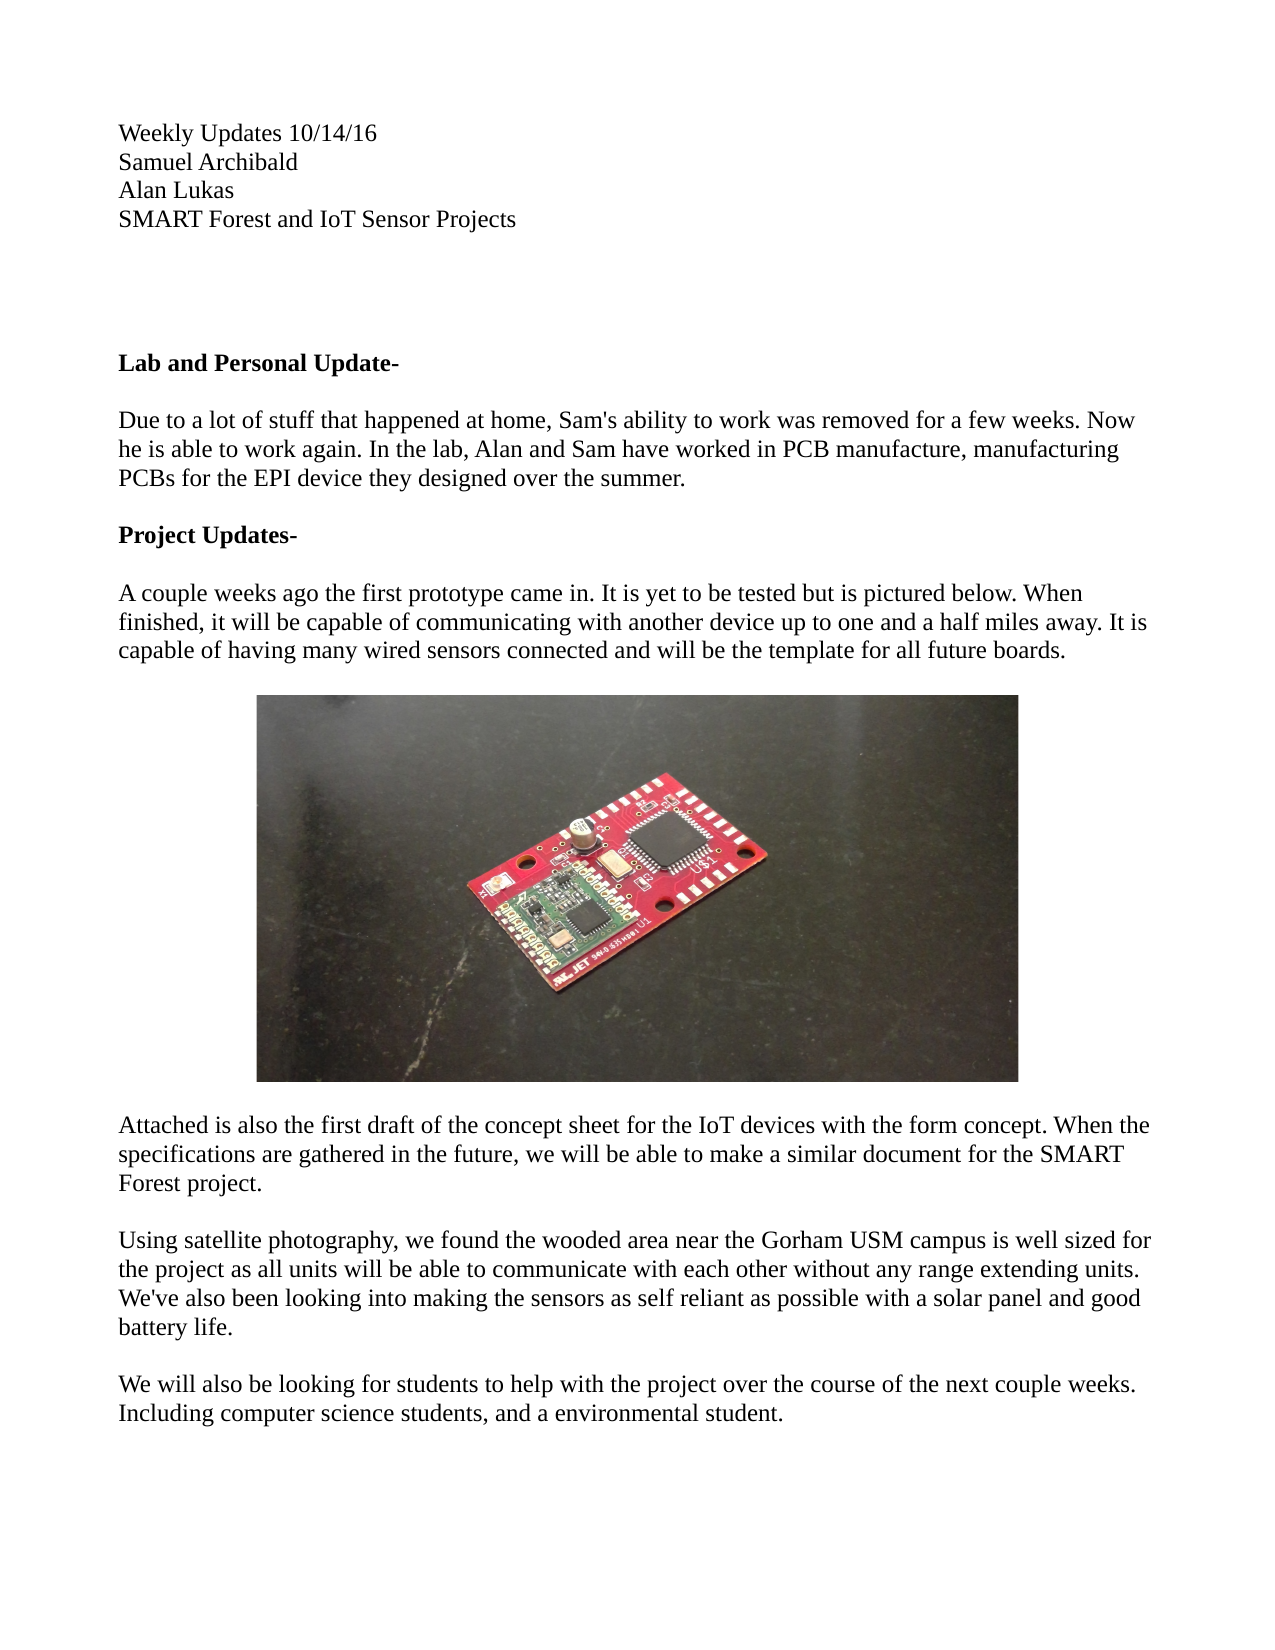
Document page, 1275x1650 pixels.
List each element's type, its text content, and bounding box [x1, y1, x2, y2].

text Weekly Updates 10/14/16 [118, 118, 1157, 147]
text A couple weeks ago the first prototype came in. It is yet to be tested but is pictured below. When finished, it will be capable of communicating with another device up to one and a half miles away. It is capable of having many wired sensors connected and will be the template for all future boards. [118, 578, 1157, 664]
text SMART Forest and IoT Sensor Projects [118, 204, 1157, 233]
text Attached is also the first draft of the concept sheet for the IoT devices with the form concept. When the specifications are gathered in the future, we will be able to make a similar document for the SMART Forest project. [118, 1110, 1157, 1197]
picture [256, 695, 1019, 1082]
text Lab and Personal Update- [118, 348, 1157, 377]
text Samuel Archibald [118, 147, 1157, 176]
text Alan Lukas [118, 176, 1157, 204]
text We will also be looking for students to help with the project over the course of the next couple weeks. Including computer science students, and a environmental student. [118, 1369, 1157, 1427]
text Project Updates- [118, 521, 1157, 549]
text Using satellite photography, we found the wooded area near the Gorham USM campus is well sized for the project as all units will be able to communicate with each other without any range extending units. We've also been looking into making the sensors as self reliant as possible with a solar panel and good battery life. [118, 1225, 1157, 1340]
text Due to a lot of stuff that happened at home, Sam's ability to work was removed for a few weeks. Now he is able to work again. In the lab, Alan and Sam have worked in PCB manufacture, manufacturing PCBs for the EPI device they designed over the summer. [118, 406, 1157, 492]
